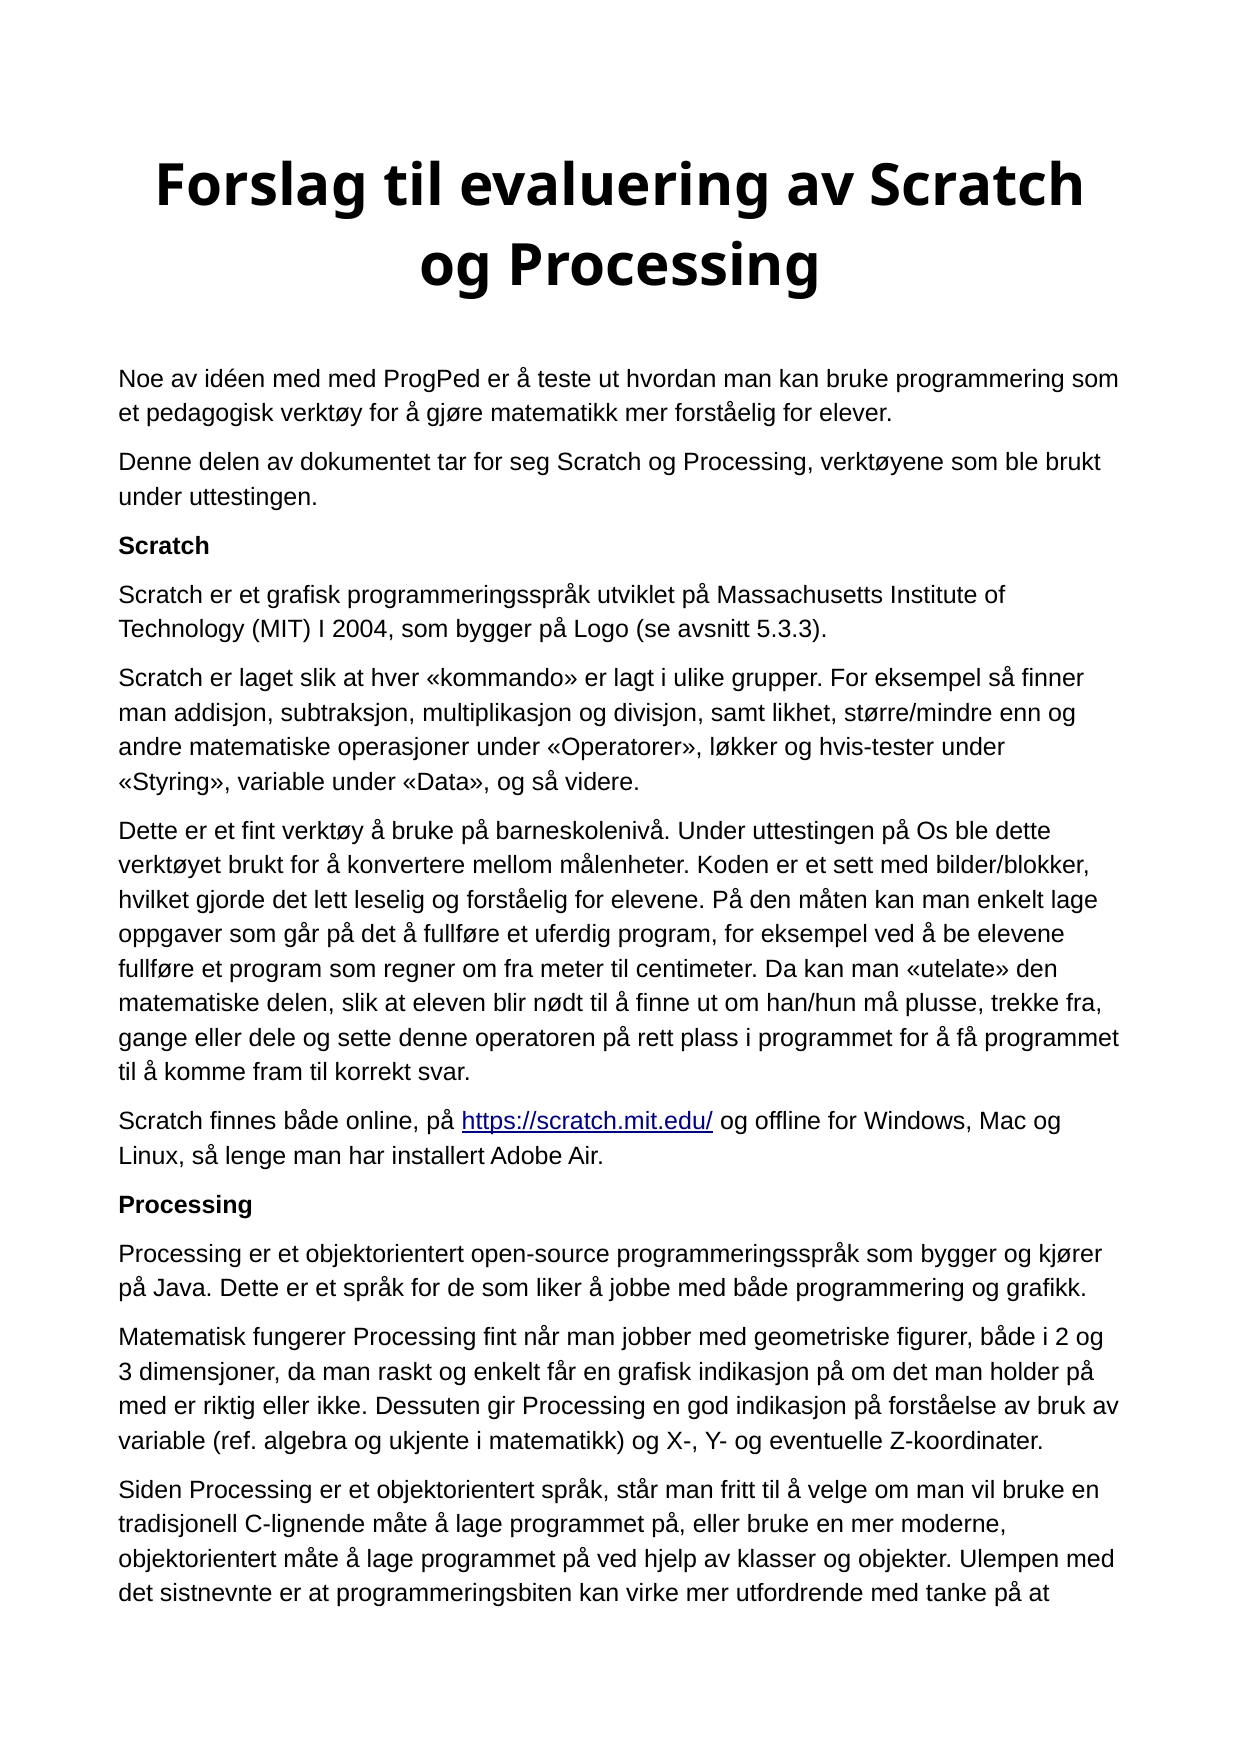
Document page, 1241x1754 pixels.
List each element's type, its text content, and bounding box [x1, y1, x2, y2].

text Scratch er et grafisk programmeringsspråk utviklet på Massachusetts Institute of Technology (MIT) I 2004, som bygger på Logo (se avsnitt 5.3.3). [118, 580, 1122, 643]
title Forslag til evaluering av Scratch og Processing [118, 143, 1122, 302]
text Scratch finnes både online, på https://scratch.mit.edu/ og offline for Windows, Mac og Linux, så lenge man har installert Adobe Air. [118, 1106, 1122, 1169]
text Matematisk fungerer Processing fint når man jobber med geometriske figurer, både i 2 og 3 dimensjoner, da man raskt og enkelt får en grafisk indikasjon på om det man holder på med er riktig eller ikke. Dessuten gir Processing en god indikasjon på forståelse av bruk av variable (ref. algebra og ukjente i matematikk) og X-, Y- og eventuelle Z-koordinater. [118, 1322, 1122, 1454]
text Processing er et objektorientert open-source programmeringsspråk som bygger og kjører på Java. Dette er et språk for de som liker å jobbe med både programmering og grafikk. [118, 1239, 1122, 1302]
text Scratch [118, 531, 1122, 559]
text Scratch er laget slik at hver «kommando» er lagt i ulike grupper. For eksempel så finner man addisjon, subtraksjon, multiplikasjon og divisjon, samt likhet, større/mindre enn og andre matematiske operasjoner under «Operatorer», løkker og hvis-tester under «Styring», variable under «Data», og så videre. [118, 663, 1122, 796]
text Dette er et fint verktøy å bruke på barneskolenivå. Under uttestingen på Os ble dette verktøyet brukt for å konvertere mellom målenheter. Koden er et sett med bilder/blokker, hvilket gjorde det lett leselig og forståelig for elevene. På den måten kan man enkelt lage oppgaver som går på det å fullføre et uferdig program, for eksempel ved å be elevene fullføre et program som regner om fra meter til centimeter. Da kan man «utelate» den matematiske delen, slik at eleven blir nødt til å finne ut om han/hun må plusse, trekke fra, gange eller dele og sette denne operatoren på rett plass i programmet for å få programmet til å komme fram til korrekt svar. [118, 816, 1122, 1086]
text Siden Processing er et objektorientert språk, står man fritt til å velge om man vil bruke en tradisjonell C-lignende måte å lage programmet på, eller bruke en mer moderne, objektorientert måte å lage programmet på ved hjelp av klasser og objekter. Ulempen med det sistnevnte er at programmeringsbiten kan virke mer utfordrende med tanke på at [118, 1475, 1122, 1607]
text Noe av idéen med med ProgPed er å teste ut hvordan man kan bruke programmering som et pedagogisk verktøy for å gjøre matematikk mer forståelig for elever. [118, 364, 1122, 427]
text Denne delen av dokumentet tar for seg Scratch og Processing, verktøyene som ble brukt under uttestingen. [118, 447, 1122, 510]
text Processing [118, 1190, 1122, 1218]
